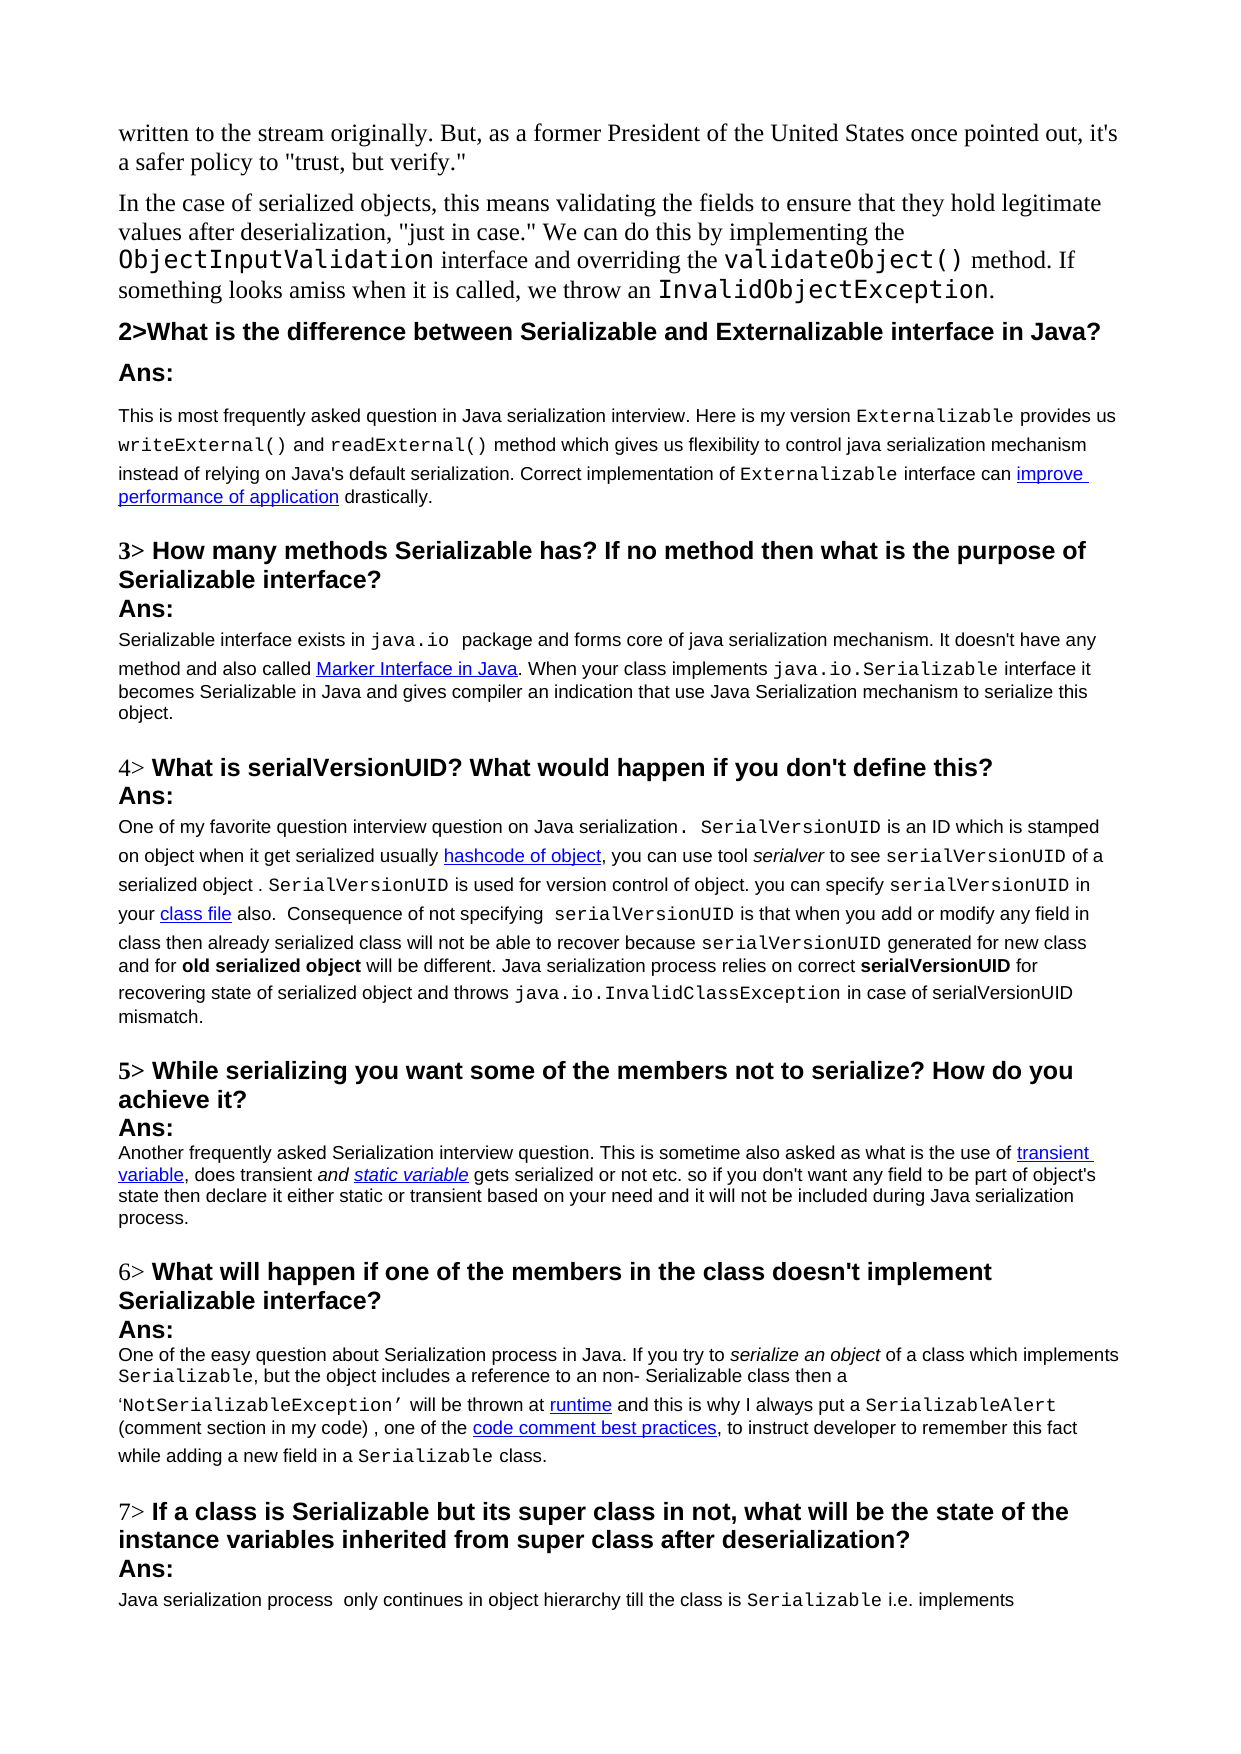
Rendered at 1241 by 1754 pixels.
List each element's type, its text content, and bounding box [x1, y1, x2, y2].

text 3> How many methods Serializable has? If no method then what is the purpose of Serializable interface? [118, 508, 1122, 594]
text One of the easy question about Serialization process in Java. If you try to serialize an object of a class which implements Serializable, but the object includes a reference to an non- Serializable class then a ‘NotSerializableException’ will be thrown at runtime and this is why I always put a SerializableAlert (comment section in my code) , one of the code comment best practices, to instruct developer to remember this fact while adding a new field in a Serializable class. [118, 1343, 1122, 1468]
text Ans: [118, 594, 1122, 623]
text This is most frequently asked question in Java serialization interview. Here is my version Externalizable provides us writeExternal() and readExternal() method which gives us flexibility to control java serialization mechanism instead of relying on Java's default serialization. Correct implementation of Externalizable interface can improve performance of application drastically. [118, 399, 1122, 508]
text Serializable interface exists in java.io package and forms core of java serialization mechanism. It doesn't have any method and also called Marker Interface in Java. When your class implements java.io.Serializable interface it becomes Serializable in Java and gives compiler an indication that use Java Serialization mechanism to serialize this object. [118, 623, 1122, 724]
text Ans: [118, 781, 1122, 810]
text Ans: [118, 1315, 1122, 1343]
text 2>What is the difference between Serializable and Externalizable interface in Java? [118, 317, 1122, 345]
text written to the stream originally. But, as a former President of the United States once pointed out, it's a safer policy to "trust, but verify." [118, 118, 1122, 176]
text 7> If a class is Serializable but its super class in not, what will be the state of the instance variables inherited from super class after deserialization? [118, 1468, 1122, 1554]
text Ans: [118, 1113, 1122, 1142]
text 5> While serializing you want some of the members not to serialize? How do you achieve it? [118, 1027, 1122, 1113]
text Java serialization process only continues in object hierarchy till the class is Serializable i.e. implements [118, 1583, 1122, 1612]
text Ans: [118, 1554, 1122, 1583]
text 6> What will happen if one of the members in the class doesn't implement Serializable interface? [118, 1228, 1122, 1315]
text One of my favorite question interview question on Java serialization. SerialVersionUID is an ID which is stamped on object when it get serialized usually hashcode of object, you can use tool serialver to see serialVersionUID of a serialized object . SerialVersionUID is used for version control of object. you can specify serialVersionUID in your class file also. Consequence of not specifying serialVersionUID is that when you add or modify any field in class then already serialized class will not be able to recover because serialVersionUID generated for new class and for old serialized object will be different. Java serialization process relies on correct serialVersionUID for recovering state of serialized object and throws java.io.InvalidClassException in case of serialVersionUID mismatch. [118, 810, 1122, 1027]
text Another frequently asked Serialization interview question. This is sometime also asked as what is the use of transient variable, does transient and static variable gets serialized or not etc. so if you don't want any field to be part of object's state then declare it either static or transient based on your need and it will not be included during Java serialization process. [118, 1142, 1122, 1228]
text In the case of serialized objects, this means validating the fields to ensure that they hold legitimate values after deserialization, "just in case." We can do this by implementing the ObjectInputValidation interface and overriding the validateObject() method. If something looks amiss when it is called, we throw an InvalidObjectException. [118, 188, 1122, 304]
text Ans: [118, 358, 1122, 387]
text 4> What is serialVersionUID? What would happen if you don't define this? [118, 724, 1122, 781]
